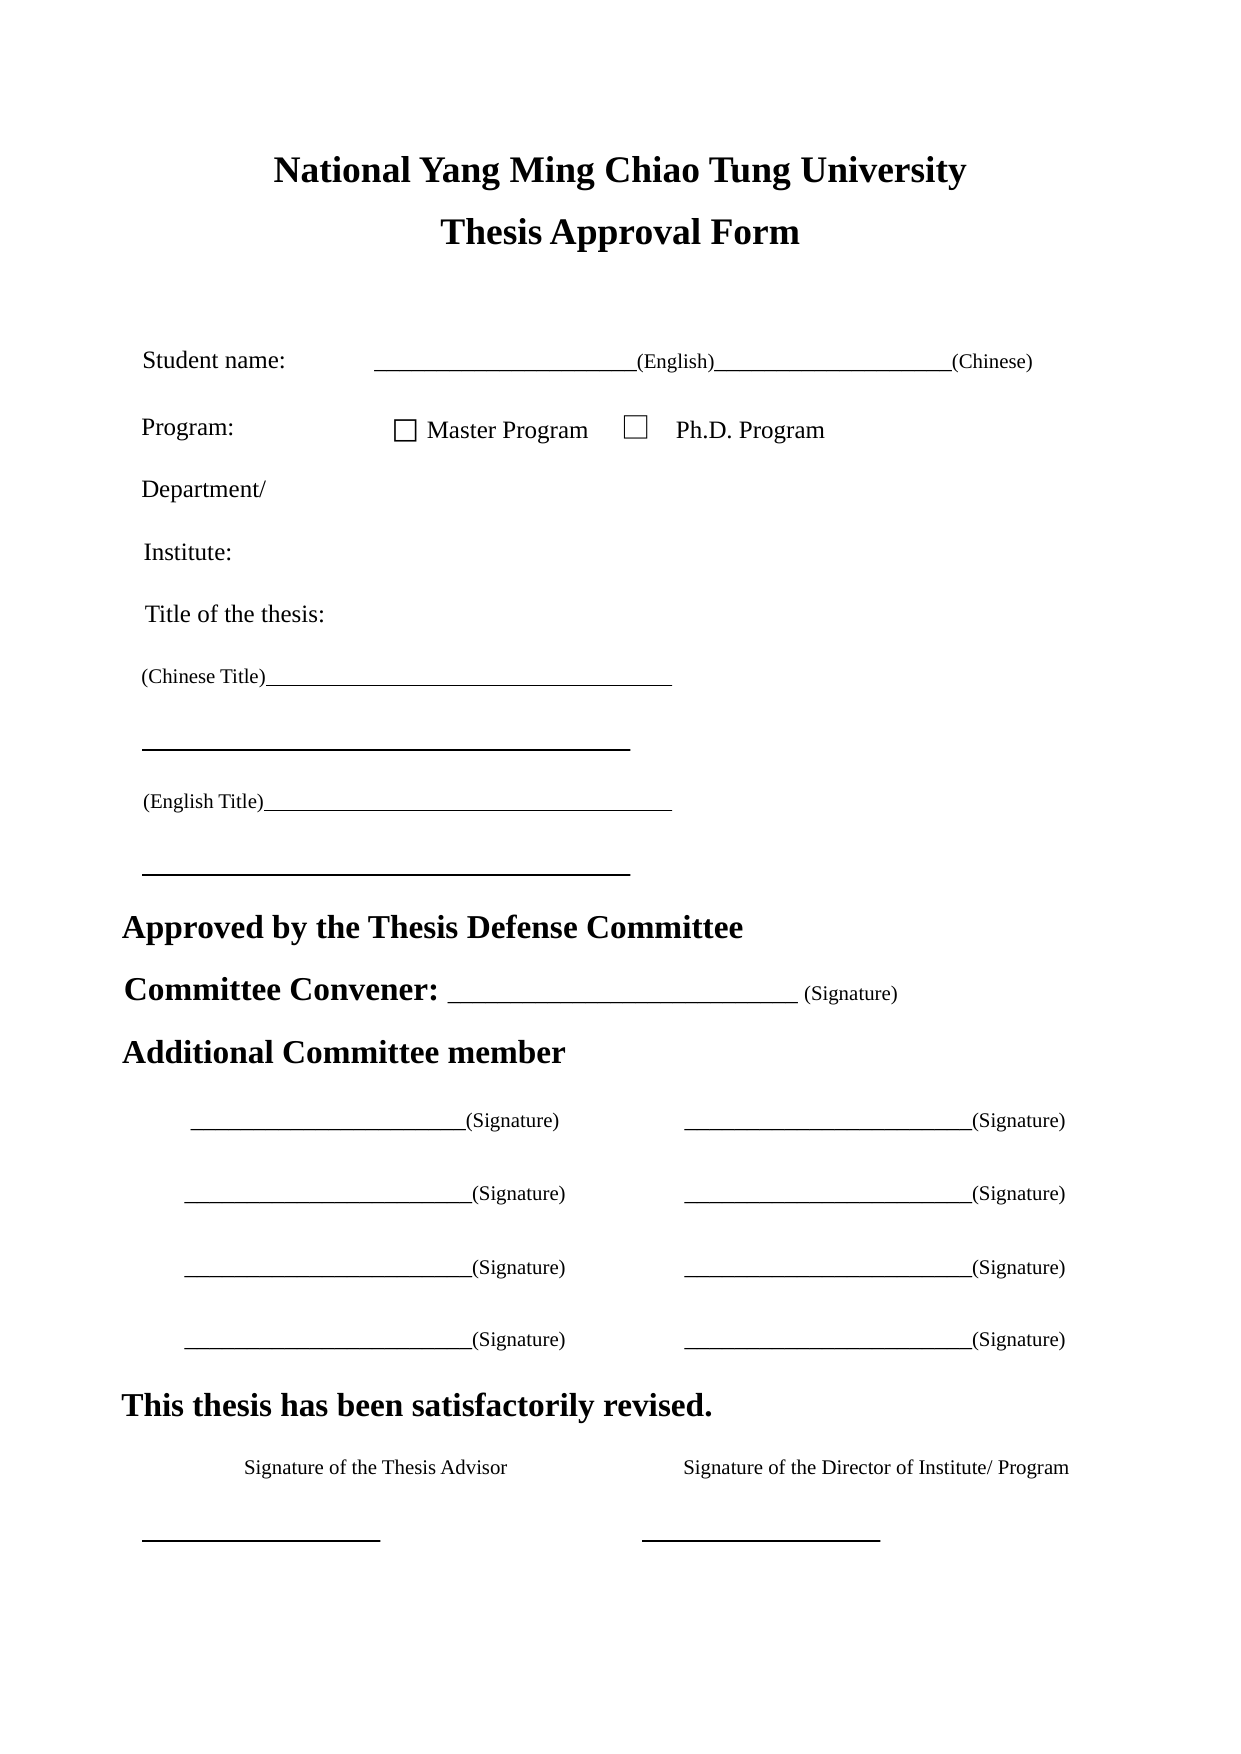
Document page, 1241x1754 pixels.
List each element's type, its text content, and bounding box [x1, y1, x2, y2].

table_cell _______________________(Signature) [620, 1291, 1120, 1363]
table_header Signature of the Thesis Advisor [120, 1425, 622, 1488]
table_cell [120, 1488, 622, 1569]
table_cell Title of the thesis: [120, 572, 358, 634]
table_cell Program: [120, 384, 358, 447]
table_header _____________________(English)___________________(Chinese) [358, 315, 1100, 384]
table_cell [358, 572, 1100, 634]
table_cell (Chinese Title) [120, 634, 1100, 759]
table_cell _______________________(Signature) [120, 1291, 620, 1363]
table_header _______________________(Signature) [620, 1072, 1120, 1144]
table_cell □ Master Program □ Ph.D. Program [358, 384, 1100, 447]
table_cell Department/Institute: [120, 447, 358, 572]
text Additional Committee member [120, 1009, 1120, 1072]
table_cell _______________________(Signature) [620, 1219, 1120, 1291]
table_cell _______________________(Signature) [620, 1144, 1120, 1219]
text National Yang Ming Chiao Tung University [120, 127, 1120, 189]
table_cell _______________________(Signature) [120, 1144, 620, 1219]
text Approved by the Thesis Defense Committee [120, 884, 1120, 947]
table_cell (English Title) [120, 759, 1100, 884]
text Committee Convener: ____________________________ (Signature) [120, 947, 1120, 1009]
text This thesis has been satisfactorily revised. [120, 1363, 1120, 1425]
table_header ______________________(Signature) [120, 1072, 620, 1144]
table_header Signature of the Director of Institute/ Program [622, 1425, 1123, 1488]
table_cell [622, 1488, 1123, 1569]
table_cell _______________________(Signature) [120, 1219, 620, 1291]
text Thesis Approval Form [120, 189, 1120, 252]
table_cell [358, 447, 1100, 572]
table_header Student name: [120, 315, 358, 384]
